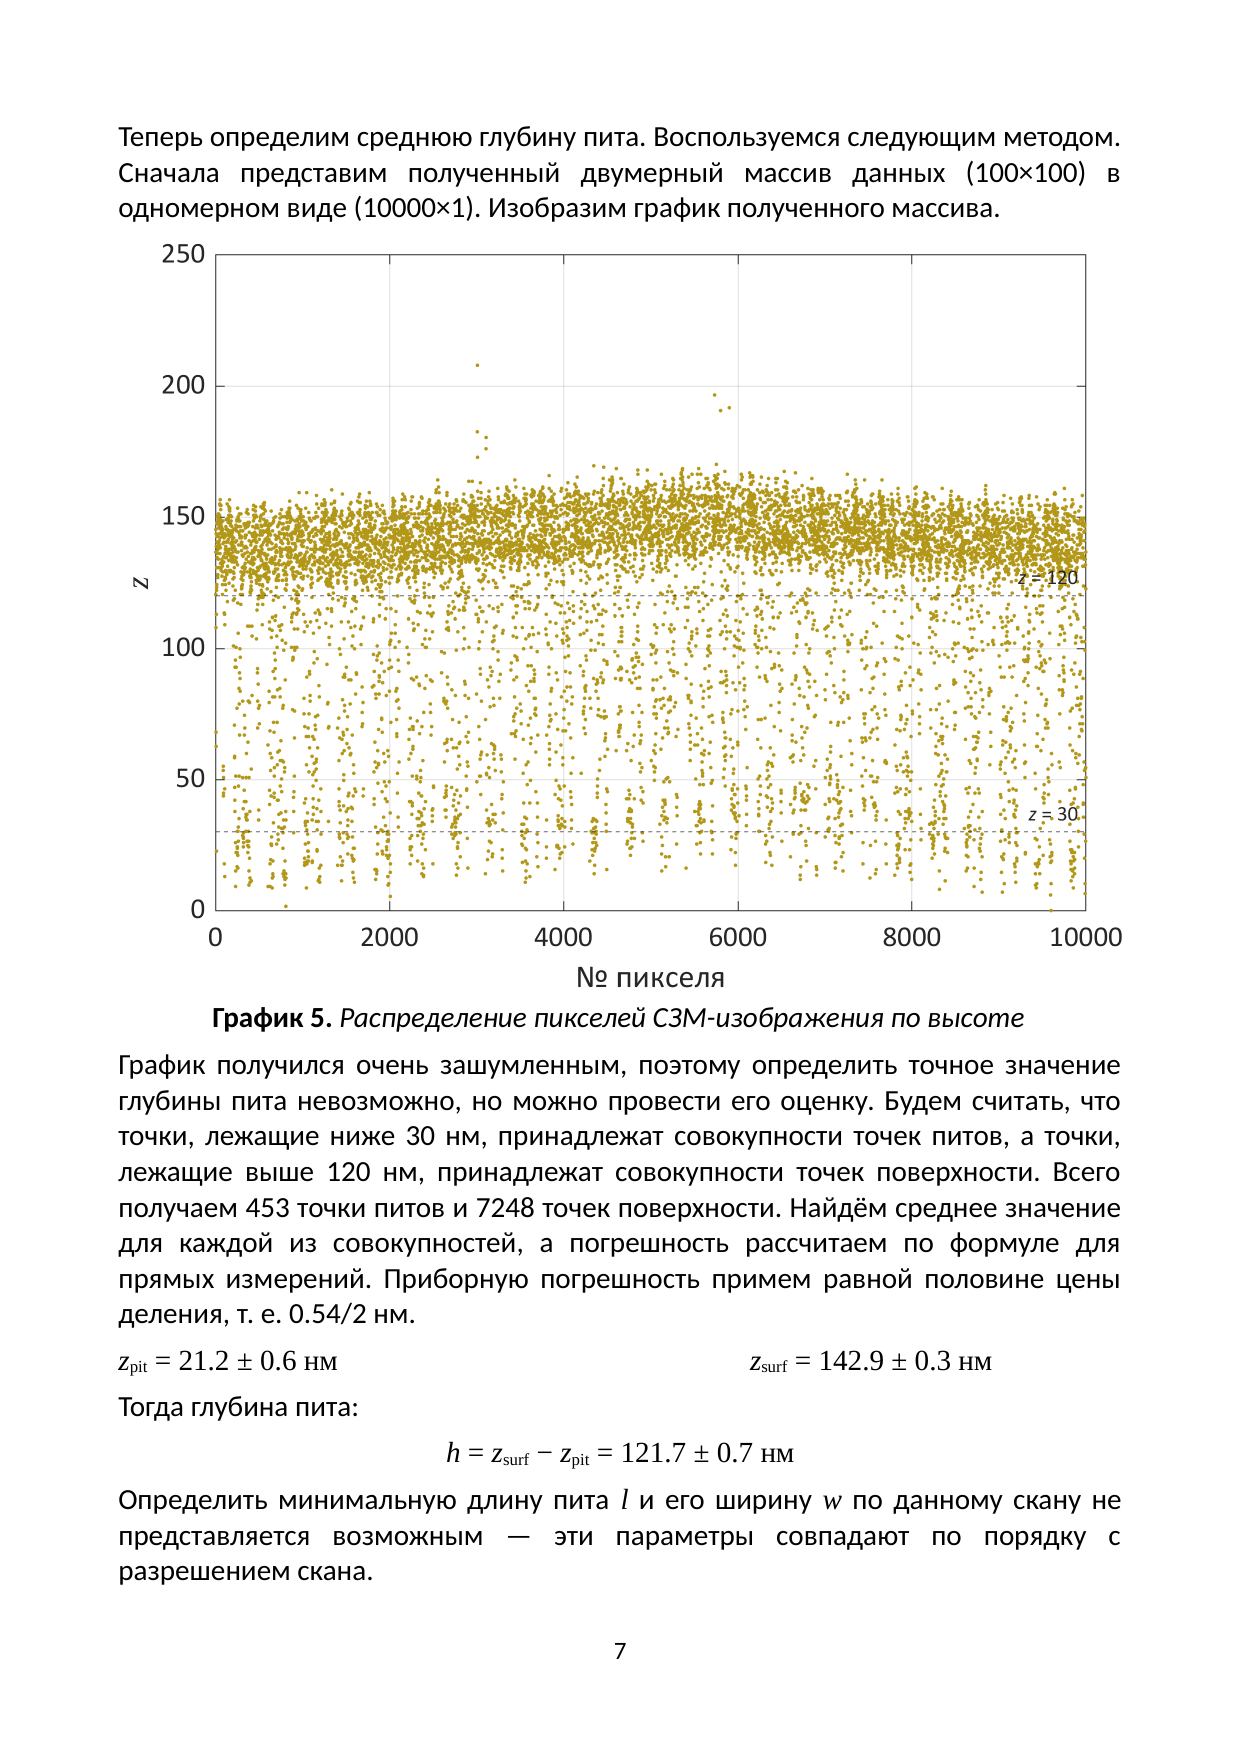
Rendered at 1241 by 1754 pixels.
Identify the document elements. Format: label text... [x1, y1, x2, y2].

picture [118, 236, 1123, 999]
table_header zpit = 21.2 ± 0.6 нм [118, 1343, 620, 1388]
text h = zsurf − zpit = 121.7 ± 0.7 нм [118, 1436, 1122, 1469]
text График получился очень зашумленным, поэтому определить точное значение глубины пита невозможно, но можно провести его оценку. Будем считать, что точки, лежащие ниже 30 нм, принадлежат совокупности точек питов, а точки, лежащие выше 120 нм, принадлежат совокупности точек поверхности. Всего получаем 453 точки питов и 7248 точек поверхности. Найдём среднее значение для каждой из совокупностей, а погрешность рассчитаем по формуле для прямых измерений. Приборную погрешность примем равной половине цены деления, т. е. 0.54/2 нм. [118, 1046, 1122, 1331]
text Определить минимальную длину пита l и его ширину w по данному скану не представляется возможным — эти параметры совпадают по порядку с разрешением скана. [118, 1481, 1122, 1588]
text Теперь определим среднюю глубину пита. Воспользуемся следующим методом. Сначала представим полученный двумерный массив данных (100×100) в одномерном виде (10000×1). Изобразим график полученного массива. [118, 118, 1122, 225]
text График 5. Распределение пикселей СЗМ-изображения по высоте [118, 999, 1122, 1034]
text Тогда глубина пита: [118, 1388, 1122, 1424]
table_header zsurf = 142.9 ± 0.3 нм [620, 1343, 1122, 1388]
